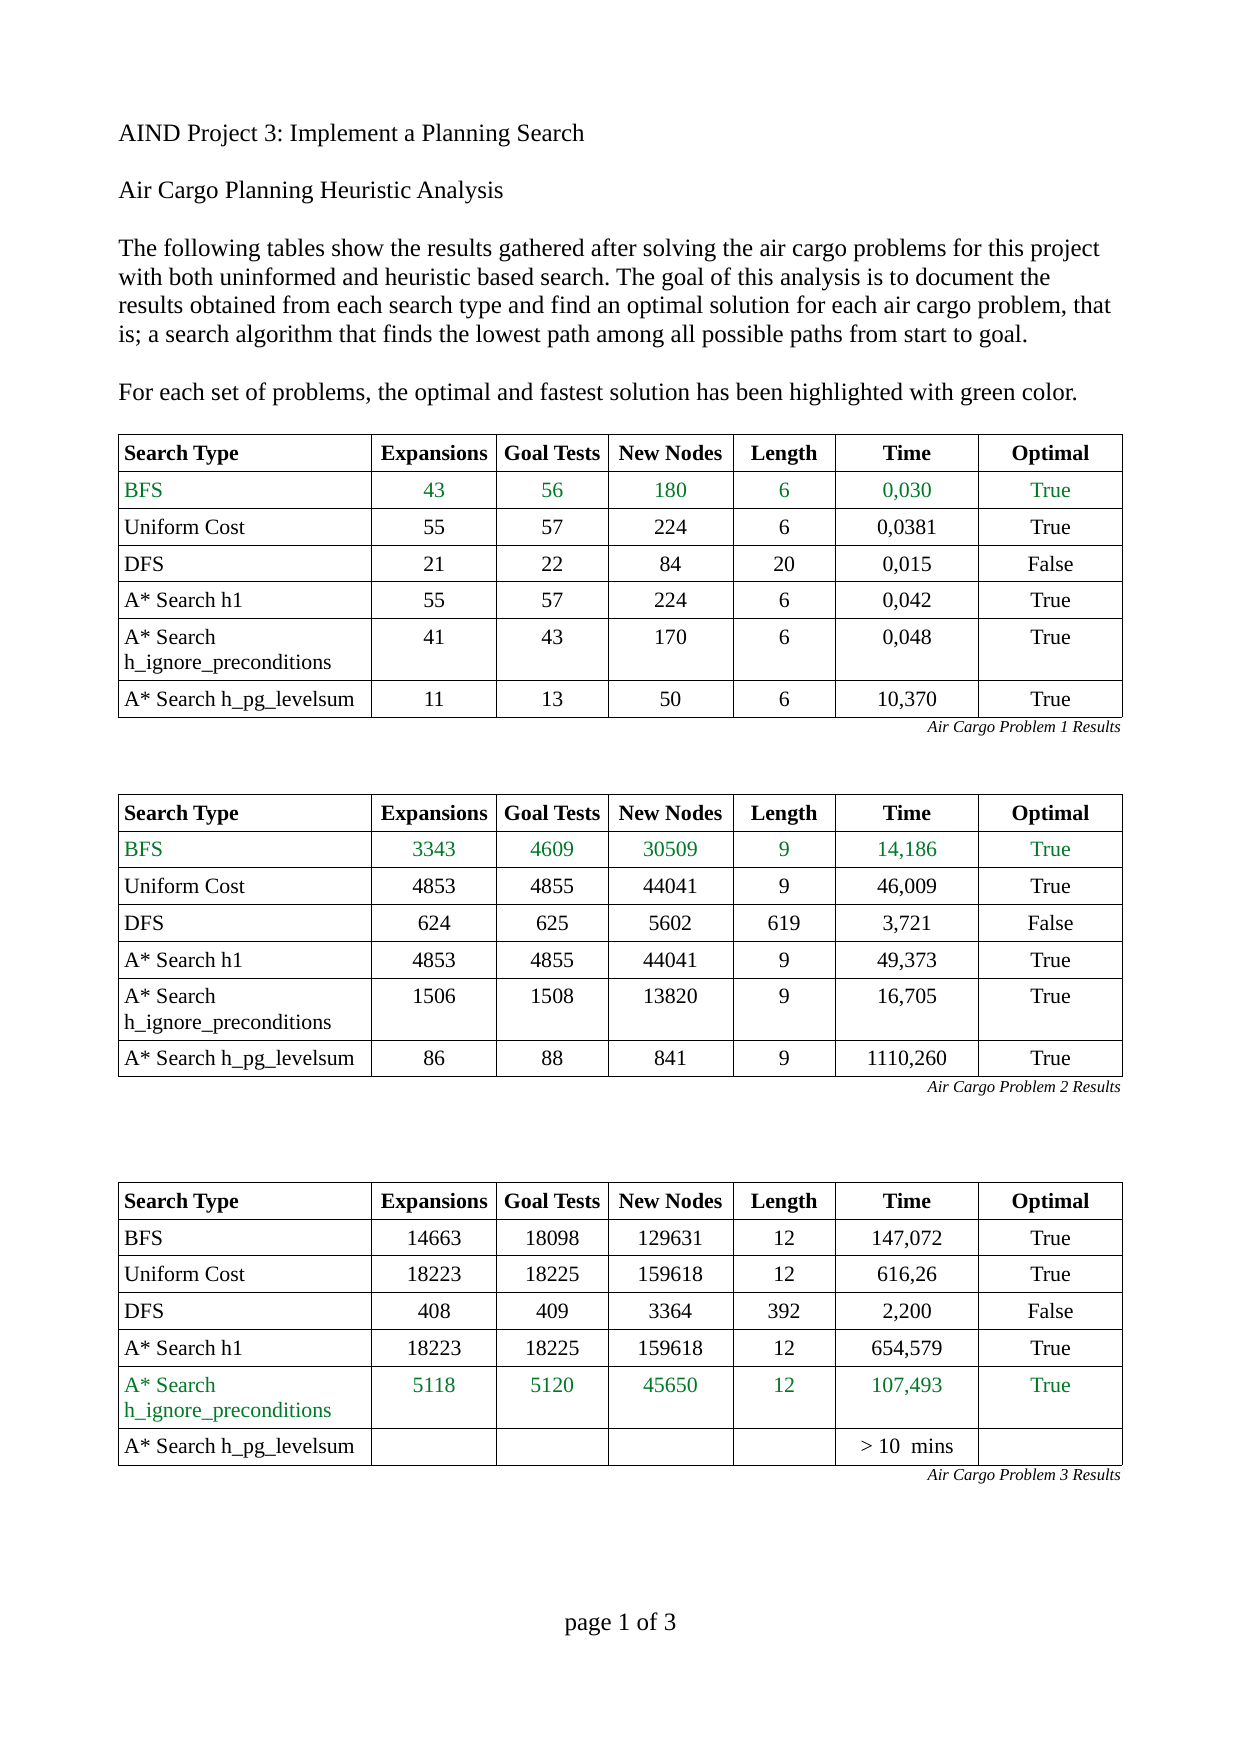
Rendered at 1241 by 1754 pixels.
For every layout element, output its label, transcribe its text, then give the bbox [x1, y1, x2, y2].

table_cell 14,186 [836, 832, 978, 867]
table_cell 9 [734, 832, 835, 867]
table_cell 12 [734, 1220, 835, 1255]
table_header Expansions [372, 795, 496, 831]
table_cell 14663 [372, 1220, 496, 1255]
table_header Time [836, 795, 978, 831]
table_cell A* Search h1 [119, 1330, 371, 1366]
table_cell 4855 [497, 942, 608, 978]
table_cell True [979, 1256, 1122, 1292]
table_cell 392 [734, 1293, 835, 1329]
table_header Length [734, 1183, 835, 1219]
table_cell True [979, 1220, 1122, 1255]
table_header Search Type [119, 1183, 371, 1219]
table_cell 3343 [372, 832, 496, 867]
table_cell 22 [497, 546, 608, 581]
table_cell 44041 [609, 942, 733, 978]
table_cell 6 [734, 619, 835, 680]
table_cell 84 [609, 546, 733, 581]
table_cell 4609 [497, 832, 608, 867]
table_cell > 10 mins [836, 1429, 978, 1464]
table_cell 21 [372, 546, 496, 581]
table_cell 0,015 [836, 546, 978, 581]
table_cell [497, 1429, 608, 1464]
text Air Cargo Problem 3 Results [118, 1466, 1122, 1484]
table_cell True [979, 832, 1122, 867]
table_header Optimal [979, 435, 1122, 471]
table_cell A* Search h_pg_levelsum [119, 1041, 371, 1076]
table_cell 3364 [609, 1293, 733, 1329]
table_cell 0,048 [836, 619, 978, 680]
table_cell 20 [734, 546, 835, 581]
table_cell 147,072 [836, 1220, 978, 1255]
table_cell True [979, 472, 1122, 508]
table_cell [372, 1429, 496, 1464]
table_cell 6 [734, 681, 835, 717]
table_cell 55 [372, 582, 496, 618]
table_cell A* Search h_ignore_preconditions [119, 979, 371, 1039]
table_cell False [979, 905, 1122, 941]
table_cell False [979, 546, 1122, 581]
table_header Search Type [119, 795, 371, 831]
table_cell True [979, 979, 1122, 1039]
table_cell 43 [497, 619, 608, 680]
table_cell 624 [372, 905, 496, 941]
table_cell 3,721 [836, 905, 978, 941]
table_cell A* Search h_ignore_preconditions [119, 1367, 371, 1428]
table_cell 159618 [609, 1330, 733, 1366]
table_cell [609, 1429, 733, 1464]
table_cell 9 [734, 942, 835, 978]
table_cell 619 [734, 905, 835, 941]
table_header Expansions [372, 1183, 496, 1219]
table_cell 18225 [497, 1256, 608, 1292]
table_cell A* Search h_pg_levelsum [119, 681, 371, 717]
table_cell 1506 [372, 979, 496, 1039]
table_cell 1110,260 [836, 1041, 978, 1076]
table_cell 224 [609, 509, 733, 545]
table_cell 180 [609, 472, 733, 508]
table_cell A* Search h_pg_levelsum [119, 1429, 371, 1464]
table_cell A* Search h1 [119, 942, 371, 978]
table_cell BFS [119, 472, 371, 508]
text The following tables show the results gathered after solving the air cargo problems for this project with both uninformed and heuristic based search. The goal of this analysis is to document the results obtained from each search type and find an optimal solution for each air cargo problem, that is; a search algorithm that finds the lowest path among all possible paths from start to goal. [118, 233, 1122, 348]
table_cell BFS [119, 1220, 371, 1255]
table_cell 107,493 [836, 1367, 978, 1428]
table_cell 41 [372, 619, 496, 680]
table_cell DFS [119, 1293, 371, 1329]
table_cell BFS [119, 832, 371, 867]
table_cell 57 [497, 582, 608, 618]
table_cell 5602 [609, 905, 733, 941]
table_cell 2,200 [836, 1293, 978, 1329]
table_cell 9 [734, 868, 835, 904]
table_cell 46,009 [836, 868, 978, 904]
table_cell 44041 [609, 868, 733, 904]
table_cell 224 [609, 582, 733, 618]
table_cell 654,579 [836, 1330, 978, 1366]
table_cell 4855 [497, 868, 608, 904]
table_cell 18225 [497, 1330, 608, 1366]
table_header Search Type [119, 435, 371, 471]
table_cell Uniform Cost [119, 509, 371, 545]
table_cell 13 [497, 681, 608, 717]
table_cell True [979, 582, 1122, 618]
table_cell 159618 [609, 1256, 733, 1292]
table_cell [979, 1429, 1122, 1464]
table_cell True [979, 1041, 1122, 1076]
table_cell True [979, 942, 1122, 978]
table_cell True [979, 1330, 1122, 1366]
table_cell 10,370 [836, 681, 978, 717]
table_cell A* Search h_ignore_preconditions [119, 619, 371, 680]
table_cell 5120 [497, 1367, 608, 1428]
table_cell True [979, 868, 1122, 904]
table_cell 16,705 [836, 979, 978, 1039]
table_cell 55 [372, 509, 496, 545]
table_header Goal Tests [497, 435, 608, 471]
table_cell 625 [497, 905, 608, 941]
table_cell 5118 [372, 1367, 496, 1428]
table_cell 6 [734, 509, 835, 545]
table_cell 1508 [497, 979, 608, 1039]
table_cell True [979, 509, 1122, 545]
table_cell 88 [497, 1041, 608, 1076]
table_header Goal Tests [497, 1183, 608, 1219]
table_header Optimal [979, 795, 1122, 831]
table_cell 18223 [372, 1330, 496, 1366]
table_cell 49,373 [836, 942, 978, 978]
table_cell [734, 1429, 835, 1464]
table_cell 4853 [372, 868, 496, 904]
table_cell DFS [119, 546, 371, 581]
table_cell 616,26 [836, 1256, 978, 1292]
table_cell 57 [497, 509, 608, 545]
text AIND Project 3: Implement a Planning Search [118, 118, 1122, 147]
table_cell 6 [734, 472, 835, 508]
table_header New Nodes [609, 795, 733, 831]
table_header Time [836, 435, 978, 471]
table_header New Nodes [609, 435, 733, 471]
table_header Expansions [372, 435, 496, 471]
table_cell 18098 [497, 1220, 608, 1255]
table_cell 408 [372, 1293, 496, 1329]
text Air Cargo Problem 1 Results [118, 718, 1122, 736]
table_cell 170 [609, 619, 733, 680]
table_cell 56 [497, 472, 608, 508]
table_cell 50 [609, 681, 733, 717]
table_header Time [836, 1183, 978, 1219]
table_header Length [734, 795, 835, 831]
table_header Goal Tests [497, 795, 608, 831]
table_cell 6 [734, 582, 835, 618]
table_cell 43 [372, 472, 496, 508]
table_cell 0,042 [836, 582, 978, 618]
table_cell 0,0381 [836, 509, 978, 545]
table_cell True [979, 619, 1122, 680]
table_cell 18223 [372, 1256, 496, 1292]
table_cell 11 [372, 681, 496, 717]
table_cell 409 [497, 1293, 608, 1329]
text Air Cargo Problem 2 Results [118, 1077, 1122, 1096]
text For each set of problems, the optimal and fastest solution has been highlighted with green color. [118, 377, 1122, 406]
table_header Length [734, 435, 835, 471]
table_cell 129631 [609, 1220, 733, 1255]
table_cell DFS [119, 905, 371, 941]
table_cell A* Search h1 [119, 582, 371, 618]
text Air Cargo Planning Heuristic Analysis [118, 176, 1122, 204]
table_header New Nodes [609, 1183, 733, 1219]
table_cell 0,030 [836, 472, 978, 508]
table_cell 9 [734, 979, 835, 1039]
table_cell 9 [734, 1041, 835, 1076]
table_cell False [979, 1293, 1122, 1329]
table_cell 4853 [372, 942, 496, 978]
table_cell Uniform Cost [119, 1256, 371, 1292]
table_cell 12 [734, 1256, 835, 1292]
table_cell Uniform Cost [119, 868, 371, 904]
table_cell True [979, 1367, 1122, 1428]
table_cell 841 [609, 1041, 733, 1076]
table_cell 12 [734, 1330, 835, 1366]
table_cell 12 [734, 1367, 835, 1428]
table_cell 45650 [609, 1367, 733, 1428]
table_cell 13820 [609, 979, 733, 1039]
table_cell True [979, 681, 1122, 717]
table_header Optimal [979, 1183, 1122, 1219]
table_cell 30509 [609, 832, 733, 867]
table_cell 86 [372, 1041, 496, 1076]
